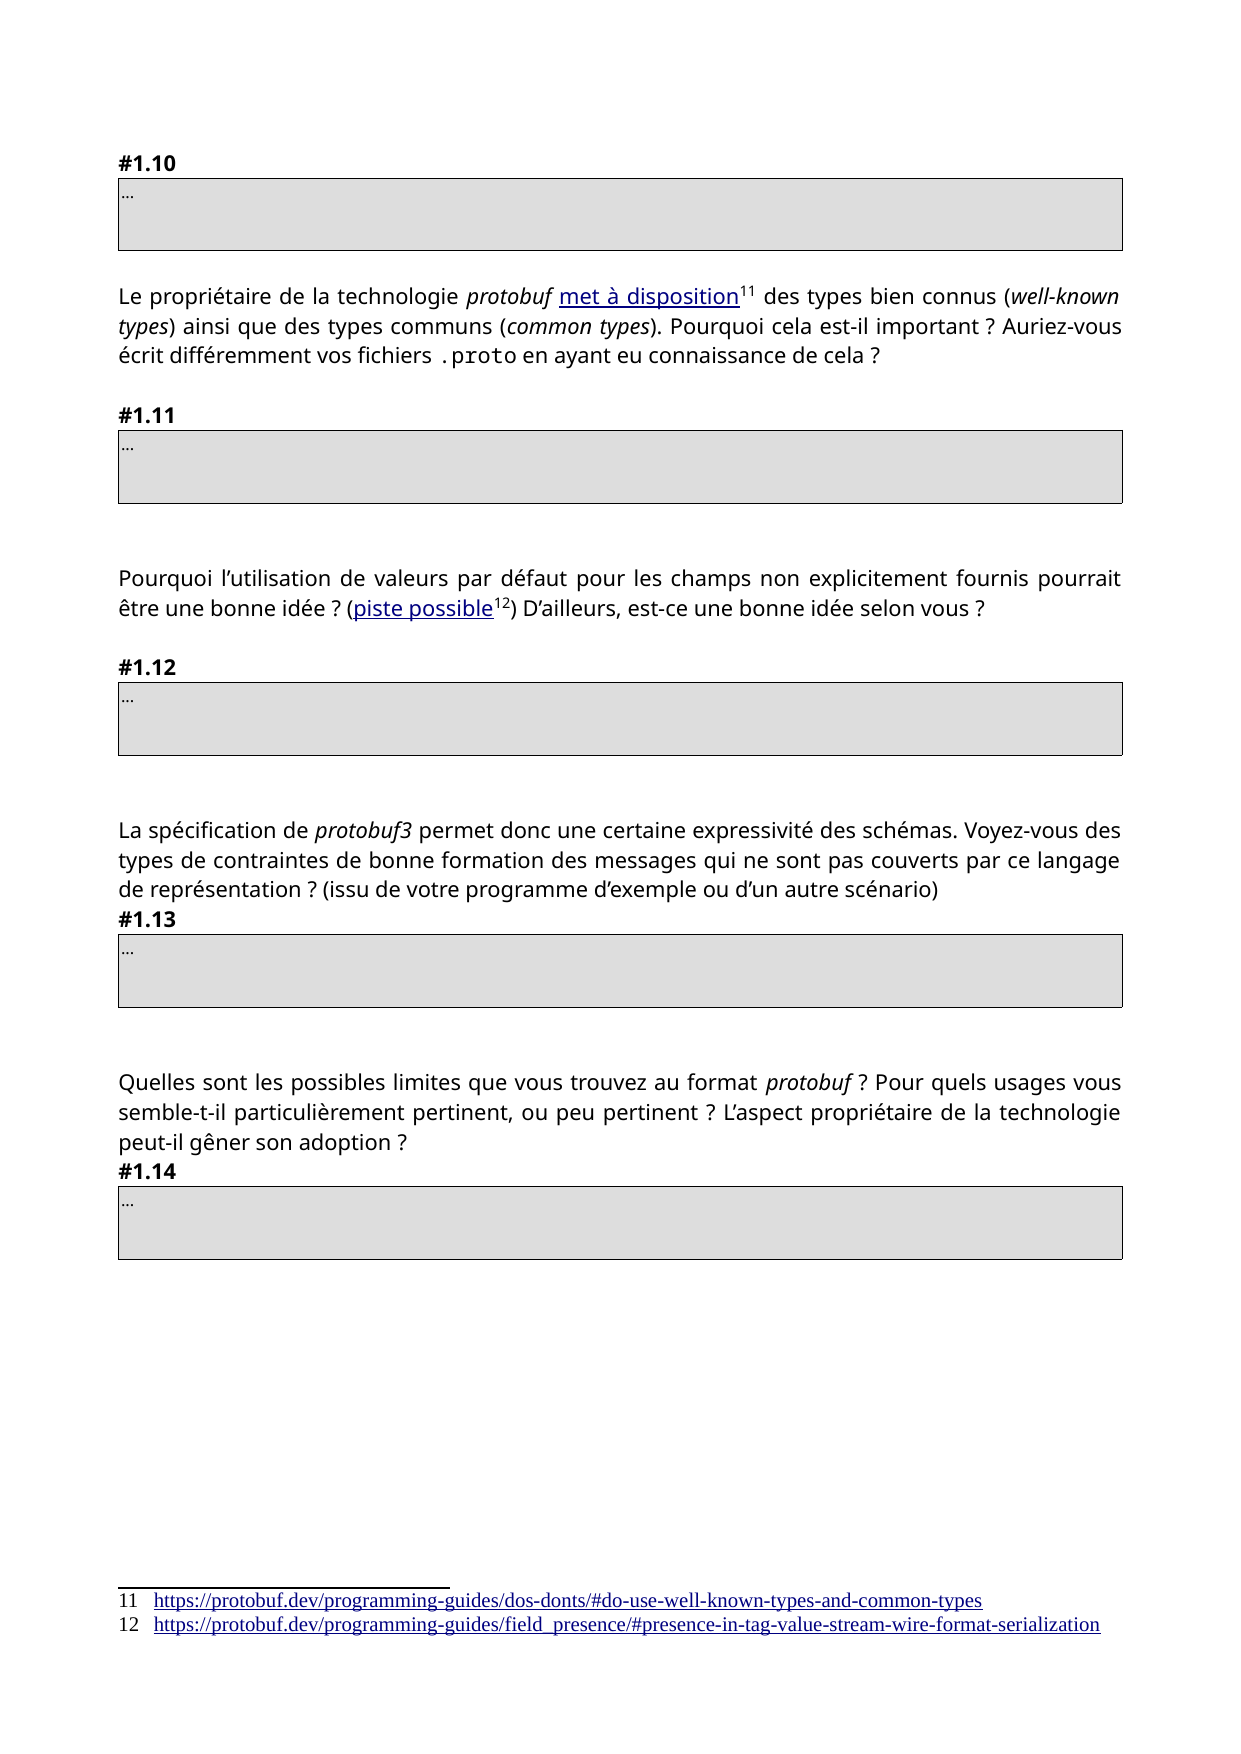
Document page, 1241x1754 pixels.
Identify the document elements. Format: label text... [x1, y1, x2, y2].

text https://protobuf.dev/programming-guides/field_presence/#presence-in-tag-value-stream-wire-format-serialization [118, 1612, 1122, 1636]
text #1.14 [118, 1156, 1122, 1186]
text Pourquoi l’utilisation de valeurs par défaut pour les champs non explicitement fournis pourrait être une bonne idée ? (piste possible) D’ailleurs, est-ce une bonne idée selon vous ? [118, 563, 1122, 622]
text La spécification de protobuf3 permet donc une certaine expressivité des schémas. Voyez-vous des types de contraintes de bonne formation des messages qui ne sont pas couverts par ce langage de représentation ? (issu de votre programme d’exemple ou d’un autre scénario) [118, 815, 1122, 904]
text #1.11 [118, 400, 1122, 430]
text #1.10 [118, 148, 1122, 178]
text #1.12 [118, 652, 1122, 682]
text ... [119, 1187, 1122, 1209]
text Quelles sont les possibles limites que vous trouvez au format protobuf ? Pour quels usages vous semble-t-il particulièrement pertinent, ou peu pertinent ? L’aspect propriétaire de la technologie peut-il gêner son adoption ? [118, 1067, 1122, 1156]
text ... [119, 683, 1122, 704]
text ... [119, 935, 1122, 957]
text ... [119, 179, 1122, 200]
text #1.13 [118, 904, 1122, 934]
text Le propriétaire de la technologie protobuf met à disposition des types bien connus (well-known types) ainsi que des types communs (common types). Pourquoi cela est-il important ? Auriez-vous écrit différemment vos fichiers .proto en ayant eu connaissance de cela ? [118, 281, 1122, 370]
text https://protobuf.dev/programming-guides/dos-donts/#do-use-well-known-types-and-common-types [118, 1588, 1122, 1612]
text ... [119, 431, 1122, 452]
